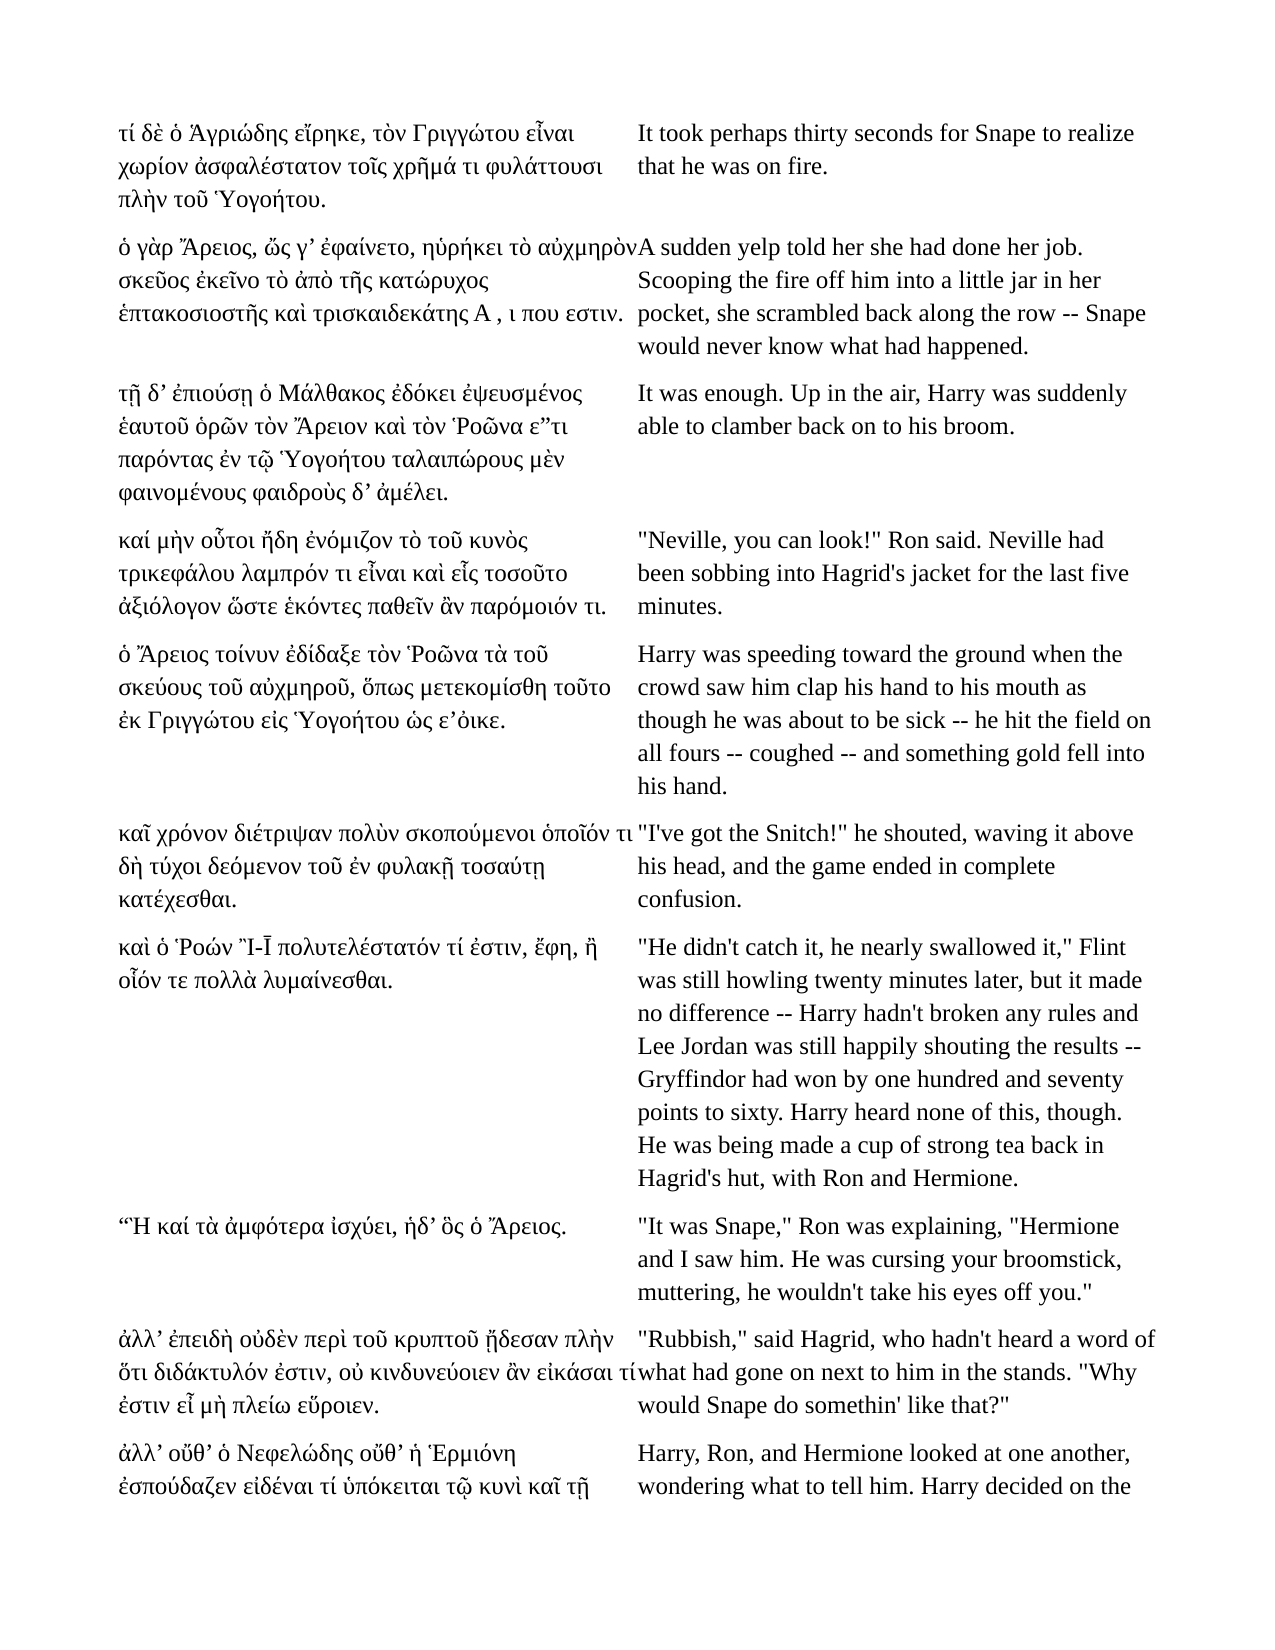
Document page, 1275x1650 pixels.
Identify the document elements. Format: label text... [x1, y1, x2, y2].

table_cell τῇ δ’ ἐπιούσῃ ὁ Μάλθακος ἐδόκει ἐψευσμένος ἑαυτοῦ ὁρῶν τὸν Ἄρειον καὶ τὸν Ῥοῶνα ε”τι παρόντας ἐν τῷ Ὑογοήτου ταλαιπώρους μὲν φαινομένους φαιδροὺς δ’ ἀμέλει. [118, 379, 637, 525]
table_cell A sudden yelp told her she had done her job. Scooping the fire off him into a little jar in her pocket, she scrambled back along the row -- Snape would never know what had happened. [638, 232, 1157, 378]
table_cell ὁ γὰρ Ἄρειος, ὤς γ’ ἐφαίνετο, ηὑρήκει τὸ αὐχμηρὸν σκεῦος ἐκεῖνο τὸ ἀπὸ τῆς κατώρυχος ἑπτακοσιοστῆς καὶ τρισκαιδεκάτης Α , ι που εστιν. [118, 232, 637, 378]
table_cell It took perhaps thirty seconds for Snape to realize that he was on fire. [638, 118, 1157, 232]
table_cell "Rubbish," said Hagrid, who hadn't heard a word of what had gone on next to him in the stands. "Why would Snape do somethin' like that?" [638, 1325, 1157, 1438]
table_cell Harry was speeding toward the ground when the crowd saw him clap his hand to his mouth as though he was about to be sick -- he hit the field on all fours -- coughed -- and something gold fell into his hand. [638, 639, 1157, 818]
table_cell ὁ Ἄρειος τοίνυν ἐδίδαξε τὸν Ῥοῶνα τὰ τοῦ σκεύους τοῦ αὐχμηροῦ, ὅπως μετεκομίσθη τοῦτο ἐκ Γριγγώτου εἰς Ὑογοήτου ὡς ε’ὀικε. [118, 639, 637, 818]
table_cell It was enough. Up in the air, Harry was suddenly able to clamber back on to his broom. [638, 379, 1157, 525]
table_cell "I've got the Snitch!" he shouted, waving it above his head, and the game ended in complete confusion. [638, 819, 1157, 932]
table_cell "Neville, you can look!" Ron said. Neville had been sobbing into Hagrid's jacket for the last five minutes. [638, 525, 1157, 639]
table_cell ἀλλ’ ἐπειδὴ οὐδὲν περὶ τοῦ κρυπτοῦ ᾔδεσαν πλὴν ὅτι διδάκτυλόν ἐστιν, οὐ κινδυνεύοιεν ἂν εἰκάσαι τί ἐστιν εἶ μὴ πλείω εὕροιεν. [118, 1325, 637, 1438]
table_cell καῖ χρόνον διέτριψαν πολὺν σκοπούμενοι ὁποῖόν τι δὴ τύχοι δεόμενον τοῦ ἐν φυλακῇ τοσαύτῃ κατέχεσθαι. [118, 819, 637, 932]
table_cell "He didn't catch it, he nearly swallowed it," Flint was still howling twenty minutes later, but it made no difference -- Harry hadn't broken any rules and Lee Jordan was still happily shouting the results -- Gryffindor had won by one hundred and seventy points to sixty. Harry heard none of this, though. He was being made a cup of strong tea back in Hagrid's hut, with Ron and Hermione. [638, 932, 1157, 1211]
table_cell καί μὴν οὗτοι ἤδη ἐνόμιζον τὸ τοῦ κυνὸς τρικεφάλου λαμπρόν τι εἶναι καὶ εἷς τοσοῦτο ἀξιόλογον ὥστε ἑκόντες παθεῖν ἂν παρόμοιόν τι. [118, 525, 637, 639]
table_cell ἀλλ’ οὔθ’ ὁ Νεφελώδης οὔθ’ ἡ Ἑρμιόνη ἐσπούδαζεν εἰδέναι τί ὑπόκειται τῷ κυνὶ καῖ τῇ [118, 1438, 637, 1500]
table_cell καὶ ὁ Ῥοών Ἲ-Ῑ πολυτελέστατόν τί ἐστιν, ἔφη, ἢ οἷόν τε πολλὰ λυμαίνεσθαι. [118, 932, 637, 1211]
table_cell τί δὲ ὁ Ἁγριώδης εἴρηκε, τὸν Γριγγώτου εἶναι χωρίον ἀσφαλέστατον τοῖς χρῆμά τι φυλάττουσι πλὴν τοῦ Ὑογοήτου. [118, 118, 637, 232]
table_cell Harry, Ron, and Hermione looked at one another, wondering what to tell him. Harry decided on the [638, 1438, 1157, 1500]
table_cell “Ὴ καί τὰ ἀμφότερα ἰσχύει, ἡδ’ ὃς ὁ Ἄρειος. [118, 1211, 637, 1324]
table_cell "It was Snape," Ron was explaining, "Hermione and I saw him. He was cursing your broomstick, muttering, he wouldn't take his eyes off you." [638, 1211, 1157, 1324]
